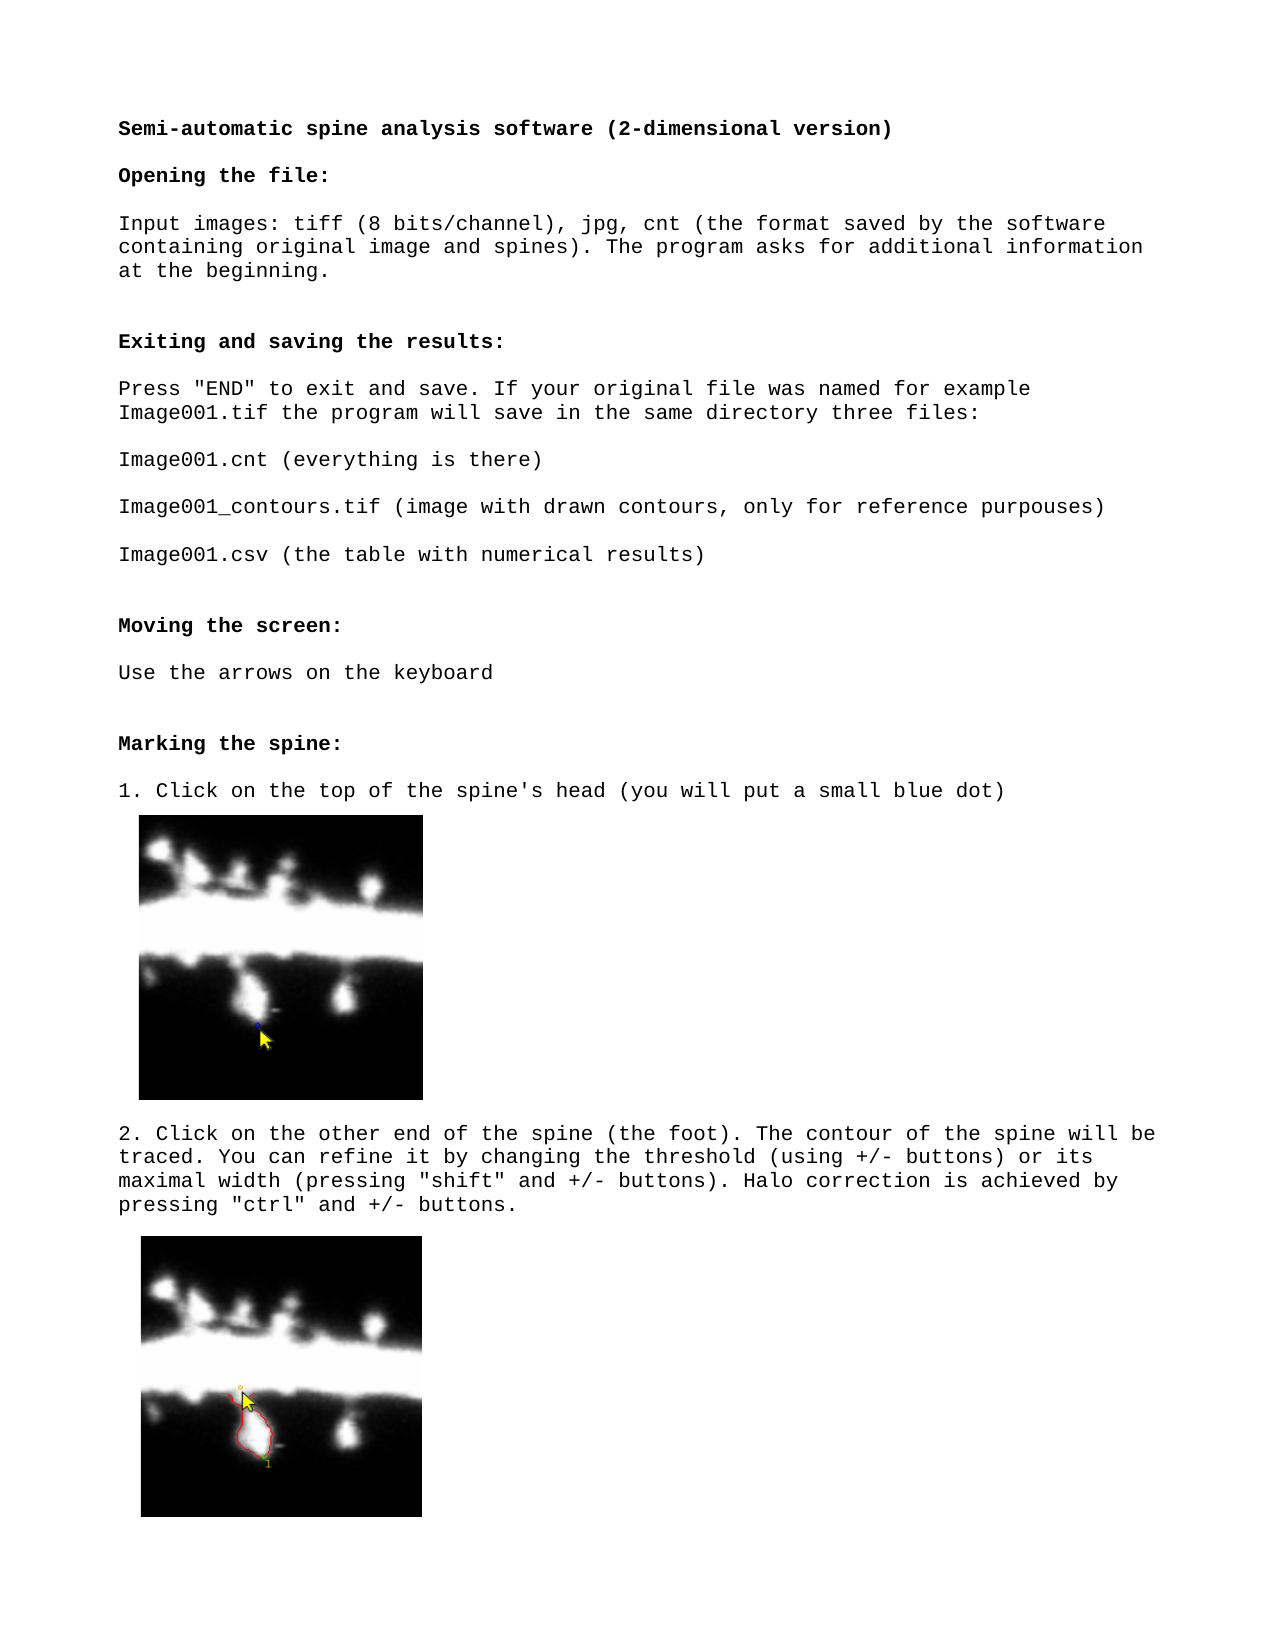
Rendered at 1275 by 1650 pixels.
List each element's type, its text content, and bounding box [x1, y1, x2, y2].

text Image001.tif the program will save in the same directory three files: [118, 402, 1157, 426]
text Image001_contours.tif (image with drawn contours, only for reference purpouses) [118, 496, 1157, 520]
text Image001.csv (the table with numerical results) [118, 544, 1157, 567]
text Marking the spine: [118, 733, 1157, 757]
text 2. Click on the other end of the spine (the foot). The contour of the spine will be traced. You can refine it by changing the threshold (using +/- buttons) or its maximal width (pressing "shift" and +/- buttons). Halo correction is achieved by pressing "ctrl" and +/- buttons. [118, 1123, 1157, 1217]
text Exiting and saving the results: [118, 331, 1157, 354]
text Moving the screen: [118, 615, 1157, 638]
text Press "END" to exit and save. If your original file was named for example [118, 378, 1157, 402]
text Use the arrows on the keyboard [118, 662, 1157, 686]
text 1. Click on the top of the spine's head (you will put a small blue dot) [118, 780, 1157, 804]
text Input images: tiff (8 bits/channel), jpg, cnt (the format saved by the software containing original image and spines). The program asks for additional information at the beginning. [118, 213, 1157, 284]
text Opening the file: [118, 165, 1157, 189]
text Semi-automatic spine analysis software (2-dimensional version) [118, 118, 1157, 142]
text Image001.cnt (everything is there) [118, 449, 1157, 473]
